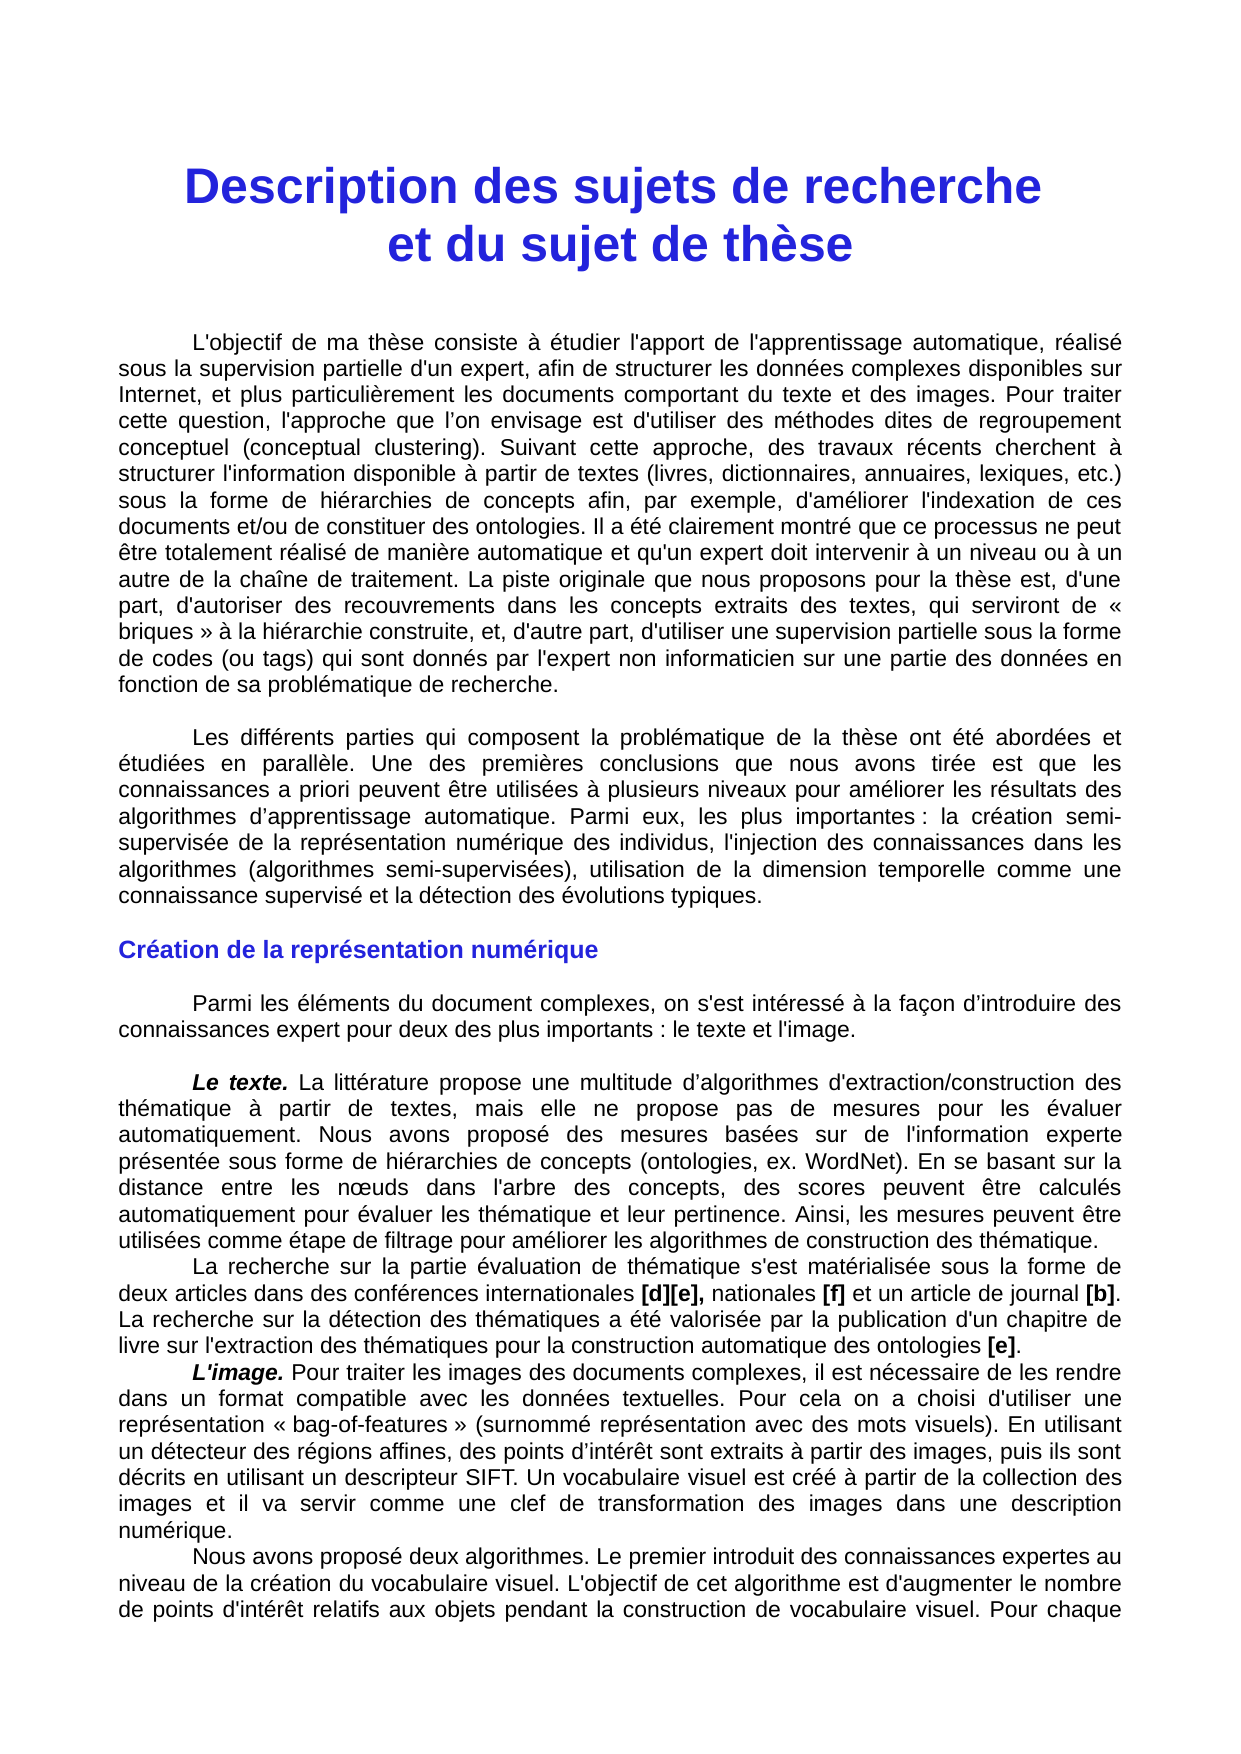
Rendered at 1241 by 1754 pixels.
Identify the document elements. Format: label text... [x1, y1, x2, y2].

text Les différents parties qui composent la problématique de la thèse ont été abordées et étudiées en parallèle. Une des premières conclusions que nous avons tirée est que les connaissances a priori peuvent être utilisées à plusieurs niveaux pour améliorer les résultats des algorithmes d’apprentissage automatique. Parmi eux, les plus importantes : la création semi-supervisée de la représentation numérique des individus, l'injection des connaissances dans les algorithmes (algorithmes semi-supervisées), utilisation de la dimension temporelle comme une connaissance supervisé et la détection des évolutions typiques. [118, 724, 1122, 908]
text Création de la représentation numérique [118, 934, 1122, 963]
text Parmi les éléments du document complexes, on s'est intéressé à la façon d’introduire des connaissances expert pour deux des plus importants : le texte et l'image. [118, 990, 1122, 1042]
text Nous avons proposé deux algorithmes. Le premier introduit des connaissances expertes au niveau de la création du vocabulaire visuel. L'objectif de cet algorithme est d'augmenter le nombre de points d'intérêt relatifs aux objets pendant la construction de vocabulaire visuel. Pour chaque [118, 1543, 1122, 1622]
text Description des sujets de recherche [118, 157, 1122, 214]
text La recherche sur la partie évaluation de thématique s'est matérialisée sous la forme de deux articles dans des conférences internationales [d][e], nationales [f] et un article de journal [b]. La recherche sur la détection des thématiques a été valorisée par la publication d'un chapitre de livre sur l'extraction des thématiques pour la construction automatique des ontologies [e]. [118, 1253, 1122, 1359]
text et du sujet de thèse [118, 214, 1122, 272]
text Le texte. La littérature propose une multitude d’algorithmes d'extraction/construction des thématique à partir de textes, mais elle ne propose pas de mesures pour les évaluer automatiquement. Nous avons proposé des mesures basées sur de l'information experte présentée sous forme de hiérarchies de concepts (ontologies, ex. WordNet). En se basant sur la distance entre les nœuds dans l'arbre des concepts, des scores peuvent être calculés automatiquement pour évaluer les thématique et leur pertinence. Ainsi, les mesures peuvent être utilisées comme étape de filtrage pour améliorer les algorithmes de construction des thématique. [118, 1069, 1122, 1253]
text L'image. Pour traiter les images des documents complexes, il est nécessaire de les rendre dans un format compatible avec les données textuelles. Pour cela on a choisi d'utiliser une représentation « bag-of-features » (surnommé représentation avec des mots visuels). En utilisant un détecteur des régions affines, des points d’intérêt sont extraits à partir des images, puis ils sont décrits en utilisant un descripteur SIFT. Un vocabulaire visuel est créé à partir de la collection des images et il va servir comme une clef de transformation des images dans une description numérique. [118, 1359, 1122, 1543]
text L'objectif de ma thèse consiste à étudier l'apport de l'apprentissage automatique, réalisé sous la supervision partielle d'un expert, afin de structurer les données complexes disponibles sur Internet, et plus particulièrement les documents comportant du texte et des images. Pour traiter cette question, l'approche que l’on envisage est d'utiliser des méthodes dites de regroupement conceptuel (conceptual clustering). Suivant cette approche, des travaux récents cherchent à structurer l'information disponible à partir de textes (livres, dictionnaires, annuaires, lexiques, etc.) sous la forme de hiérarchies de concepts afin, par exemple, d'améliorer l'indexation de ces documents et/ou de constituer des ontologies. Il a été clairement montré que ce processus ne peut être totalement réalisé de manière automatique et qu'un expert doit intervenir à un niveau ou à un autre de la chaîne de traitement. La piste originale que nous proposons pour la thèse est, d'une part, d'autoriser des recouvrements dans les concepts extraits des textes, qui serviront de « briques » à la hiérarchie construite, et, d'autre part, d'utiliser une supervision partielle sous la forme de codes (ou tags) qui sont donnés par l'expert non informaticien sur une partie des données en fonction de sa problématique de recherche. [118, 328, 1122, 697]
